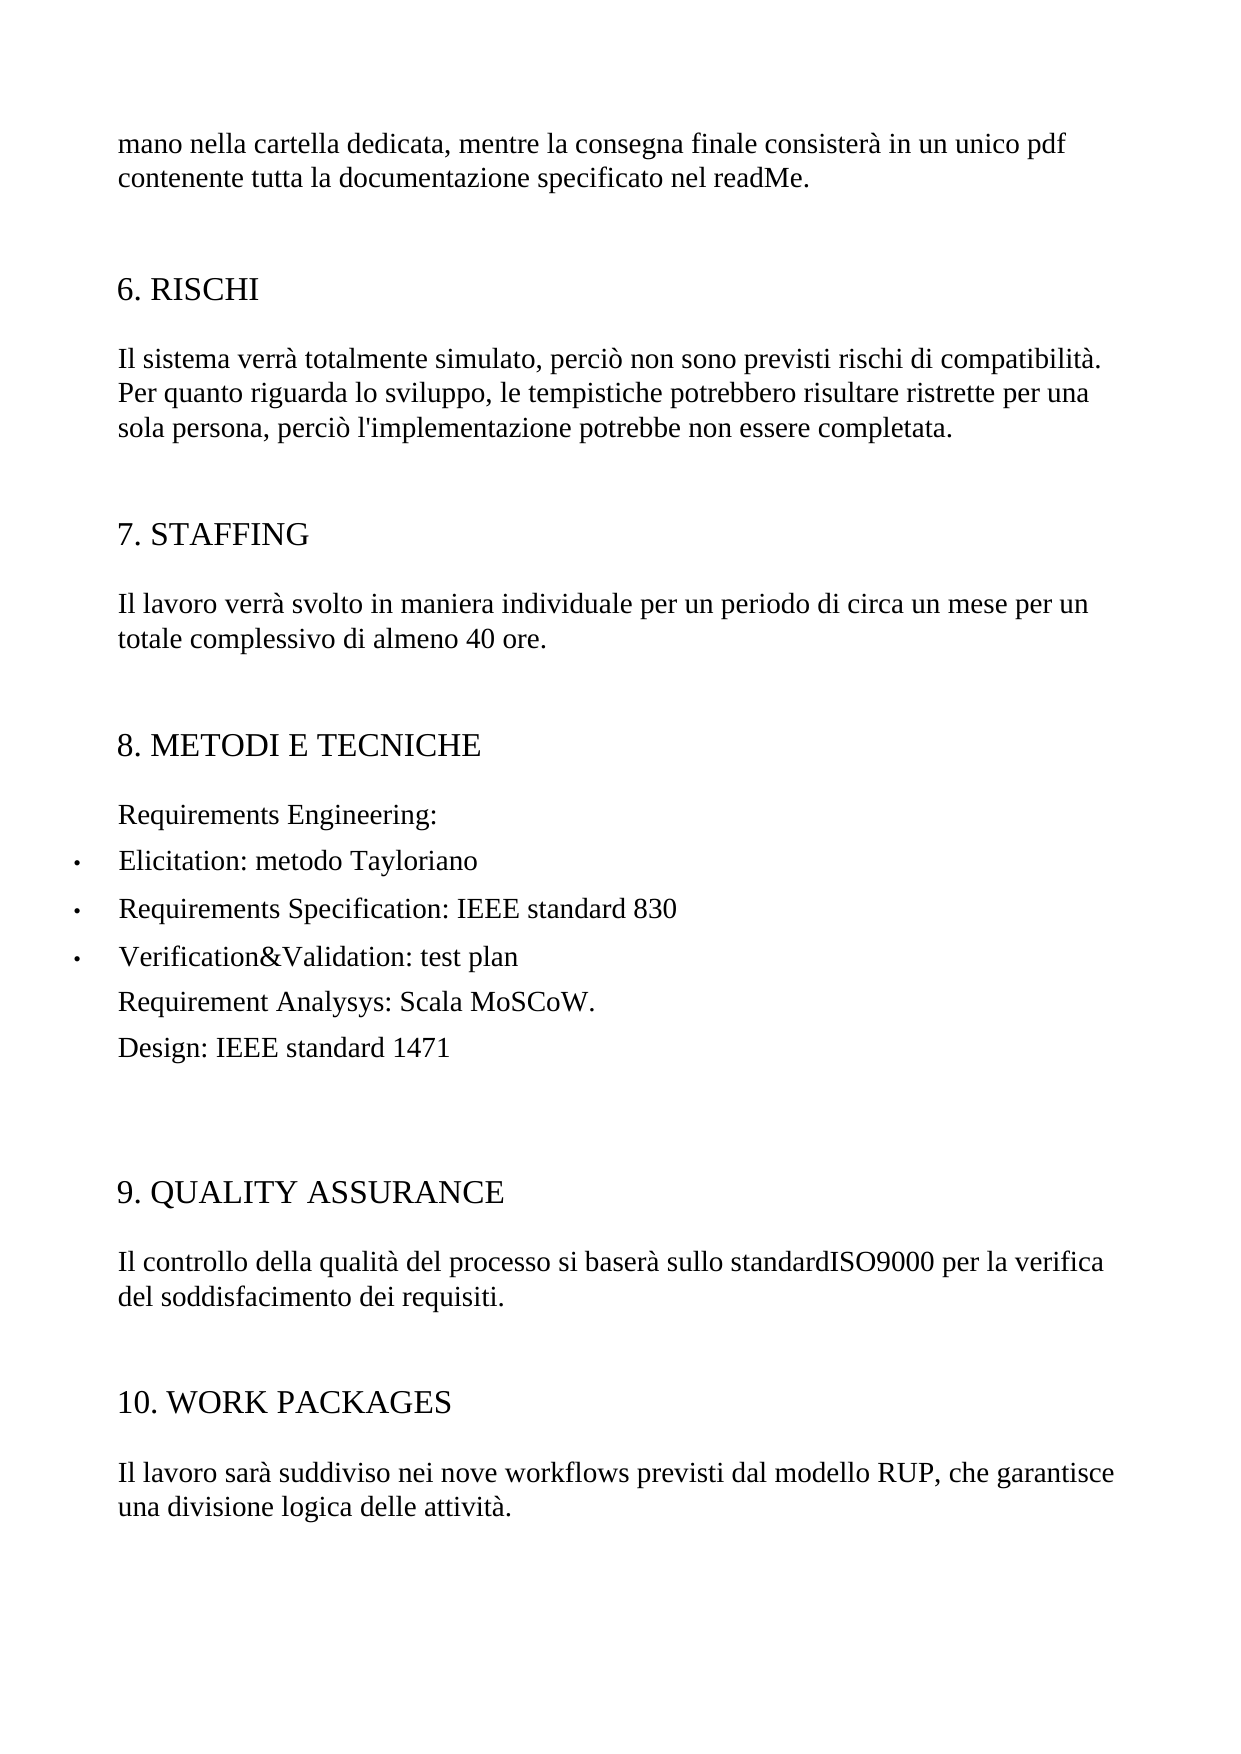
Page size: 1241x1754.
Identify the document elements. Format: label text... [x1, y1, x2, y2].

list Elicitation: metodo Tayloriano [73, 843, 1119, 876]
list Verification&Validation: test plan [73, 939, 1119, 973]
text Design: IEEE standard 1471 [118, 1030, 1119, 1064]
subtitle WORK PACKAGES [117, 1383, 1119, 1421]
text Requirement Analysys: Scala MoSCoW. [118, 984, 1119, 1018]
subtitle METODI E TECNICHE [117, 725, 1119, 763]
list Requirements Specification: IEEE standard 830 [73, 891, 1119, 924]
text Requirements Engineering: [118, 797, 1119, 831]
text Il sistema verrà totalmente simulato, perciò non sono previsti rischi di compatibilità. Per quanto riguarda lo sviluppo, le tempistiche potrebbero risultare ristrette per una sola persona, perciò l'implementazione potrebbe non essere completata. [118, 341, 1119, 443]
text Il lavoro sarà suddiviso nei nove workflows previsti dal modello RUP, che garantisce una divisione logica delle attività. [118, 1455, 1119, 1523]
text Il controllo della qualità del processo si baserà sullo standardISO9000 per la verifica del soddisfacimento dei requisiti. [118, 1244, 1119, 1312]
text Il lavoro verrà svolto in maniera individuale per un periodo di circa un mese per un totale complessivo di almeno 40 ore. [118, 586, 1119, 654]
text mano nella cartella dedicata, mentre la consegna finale consisterà in un unico pdf contenente tutta la documentazione specificato nel readMe. [118, 126, 1119, 194]
subtitle STAFFING [117, 514, 1119, 552]
subtitle RISCHI [117, 269, 1119, 307]
subtitle QUALITY ASSURANCE [117, 1172, 1119, 1210]
